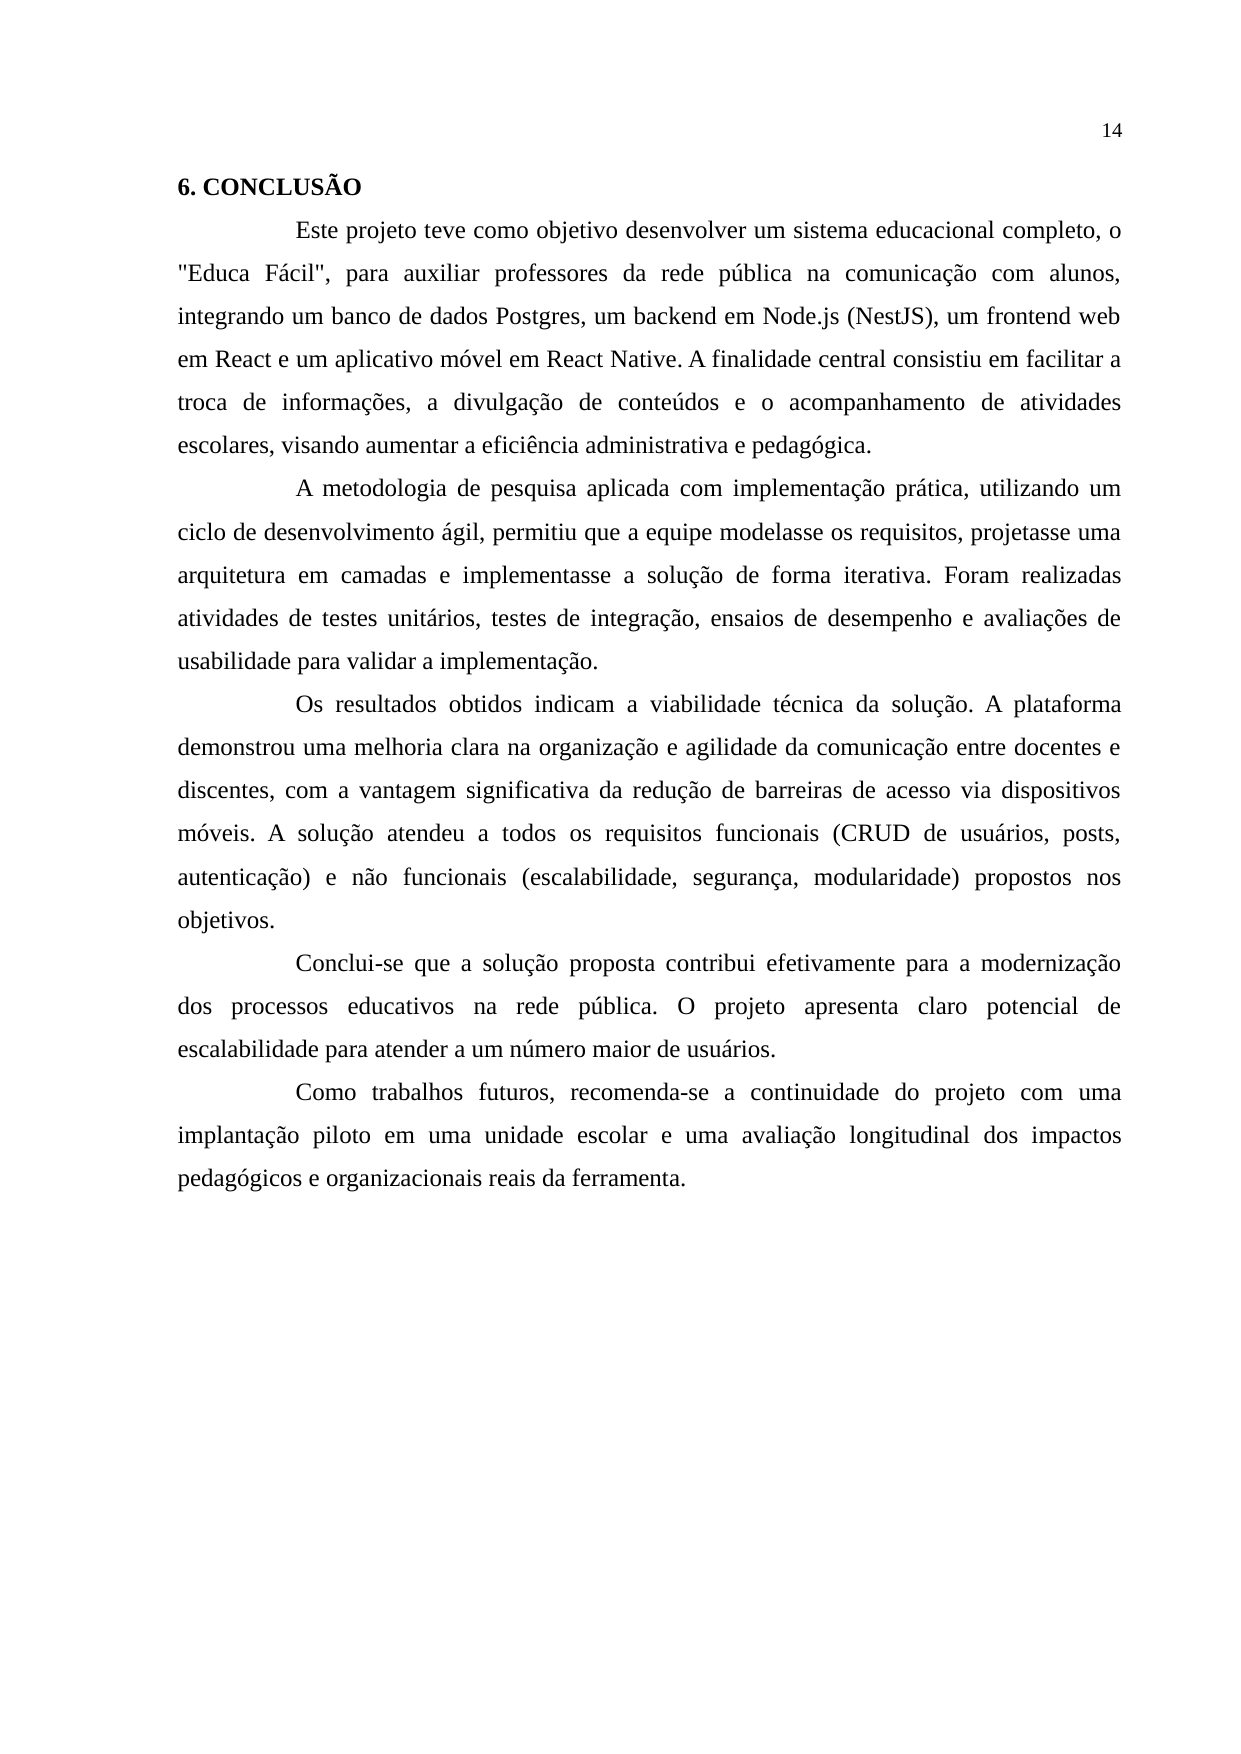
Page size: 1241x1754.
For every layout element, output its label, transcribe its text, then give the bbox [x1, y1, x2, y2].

text A metodologia de pesquisa aplicada com implementação prática, utilizando um ciclo de desenvolvimento ágil, permitiu que a equipe modelasse os requisitos, projetasse uma arquitetura em camadas e implementasse a solução de forma iterativa. Foram realizadas atividades de testes unitários, testes de integração, ensaios de desempenho e avaliações de usabilidade para validar a implementação. [177, 473, 1122, 675]
text Os resultados obtidos indicam a viabilidade técnica da solução. A plataforma demonstrou uma melhoria clara na organização e agilidade da comunicação entre docentes e discentes, com a vantagem significativa da redução de barreiras de acesso via dispositivos móveis. A solução atendeu a todos os requisitos funcionais (CRUD de usuários, posts, autenticação) e não funcionais (escalabilidade, segurança, modularidade) propostos nos objetivos. [177, 689, 1122, 933]
text 6. CONCLUSÃO [177, 172, 1122, 200]
text Como trabalhos futuros, recomenda-se a continuidade do projeto com uma implantação piloto em uma unidade escolar e uma avaliação longitudinal dos impactos pedagógicos e organizacionais reais da ferramenta. [177, 1077, 1122, 1192]
text Este projeto teve como objetivo desenvolver um sistema educacional completo, o "Educa Fácil", para auxiliar professores da rede pública na comunicação com alunos, integrando um banco de dados Postgres, um backend em Node.js (NestJS), um frontend web em React e um aplicativo móvel em React Native. A finalidade central consistiu em facilitar a troca de informações, a divulgação de conteúdos e o acompanhamento de atividades escolares, visando aumentar a eficiência administrativa e pedagógica. [177, 215, 1122, 459]
text Conclui-se que a solução proposta contribui efetivamente para a modernização dos processos educativos na rede pública. O projeto apresenta claro potencial de escalabilidade para atender a um número maior de usuários. [177, 948, 1122, 1063]
